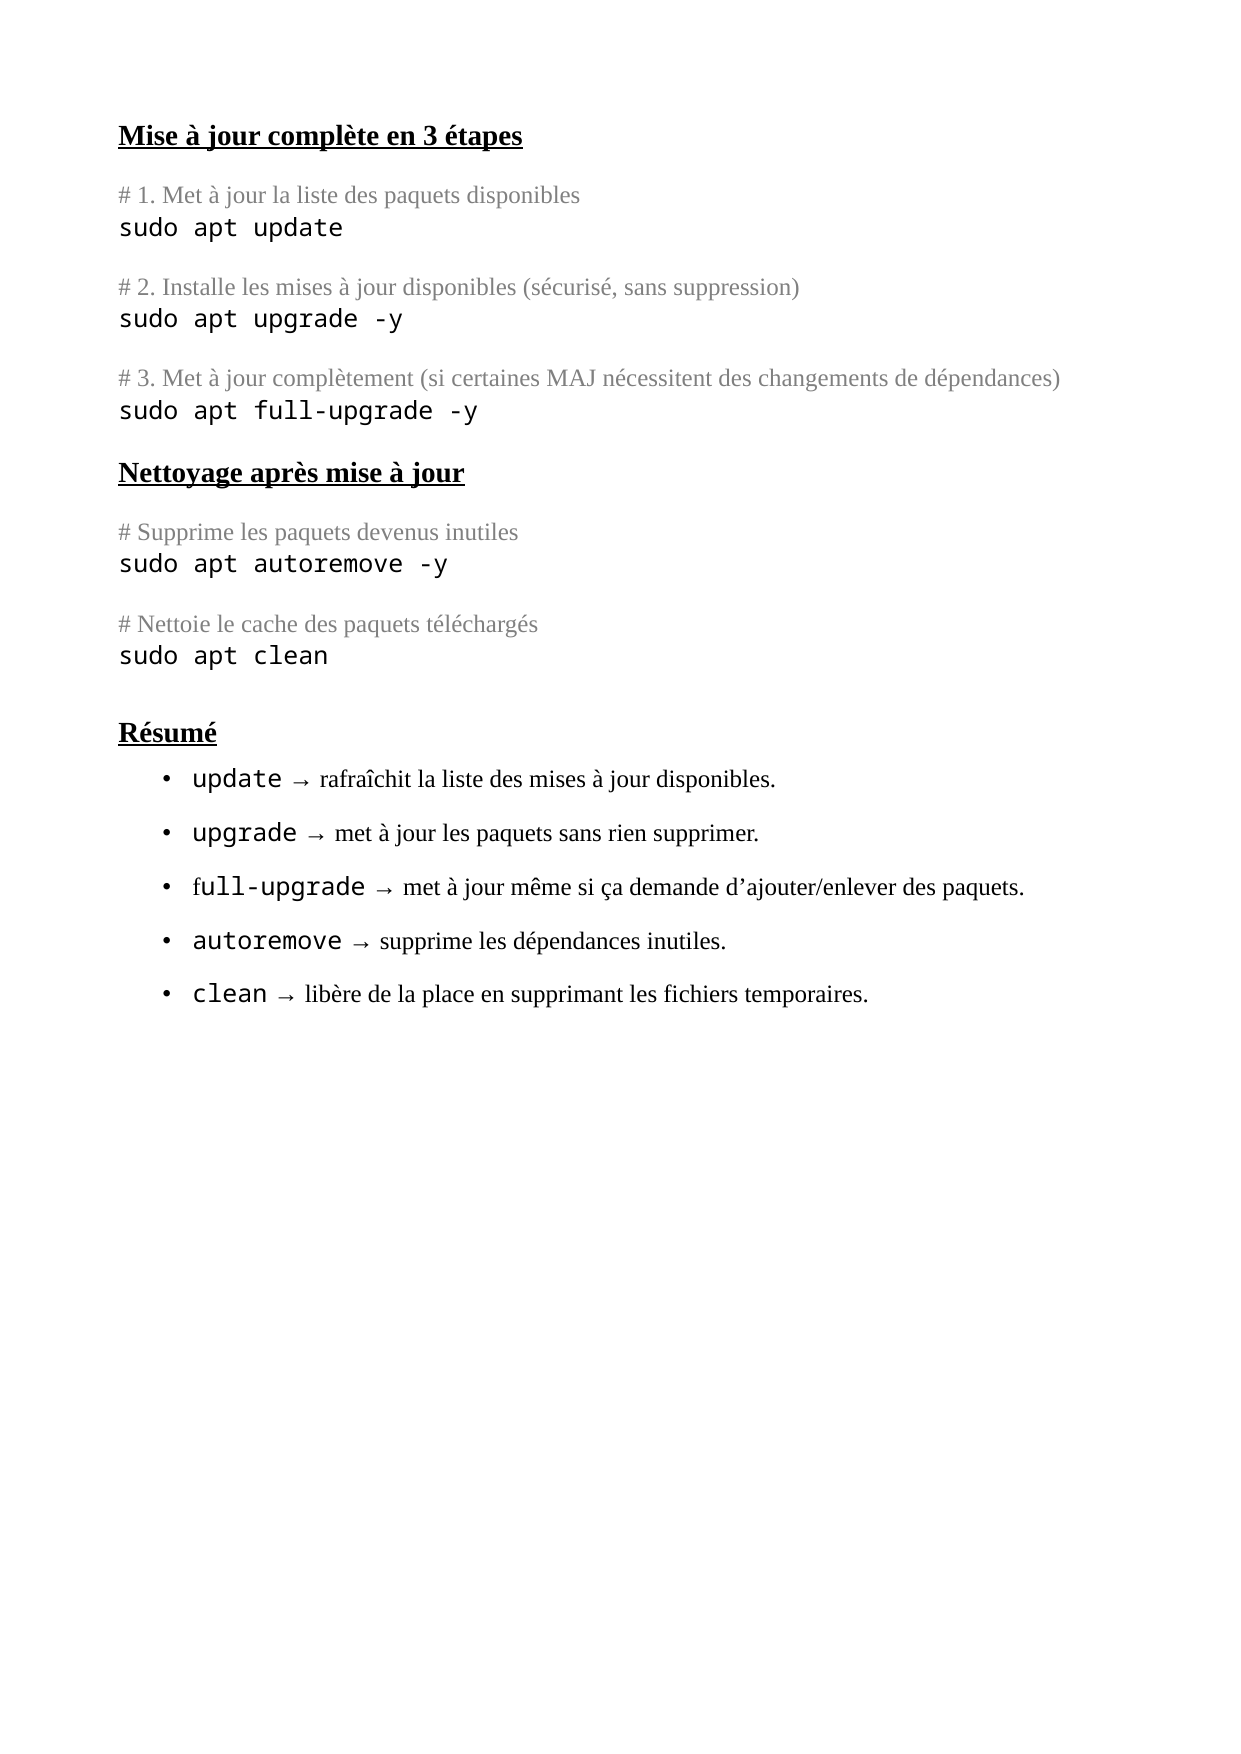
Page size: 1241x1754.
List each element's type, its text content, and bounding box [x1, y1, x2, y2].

list clean → libère de la place en supprimant les fichiers temporaires. [162, 976, 1122, 1010]
text # Supprime les paquets devenus inutiles [118, 517, 1122, 546]
text sudo apt update [118, 209, 1122, 243]
subtitle Résumé [118, 715, 1122, 749]
text sudo apt clean [118, 638, 1122, 672]
text Mise à jour complète en 3 étapes [118, 118, 1122, 152]
list autoremove → supprime les dépendances inutiles. [162, 922, 1122, 956]
text # Nettoie le cache des paquets téléchargés [118, 609, 1122, 638]
text sudo apt autoremove -y [118, 546, 1122, 580]
list update → rafraîchit la liste des mises à jour disponibles. [162, 761, 1122, 795]
text sudo apt full-upgrade -y [118, 392, 1122, 426]
text # 2. Installe les mises à jour disponibles (sécurisé, sans suppression) [118, 272, 1122, 301]
text Nettoyage après mise à jour [118, 455, 1122, 489]
text # 1. Met à jour la liste des paquets disponibles [118, 180, 1122, 209]
text # 3. Met à jour complètement (si certaines MAJ nécessitent des changements de dépendances) [118, 363, 1122, 392]
text sudo apt upgrade -y [118, 301, 1122, 335]
list full-upgrade → met à jour même si ça demande d’ajouter/enlever des paquets. [162, 869, 1122, 903]
list upgrade → met à jour les paquets sans rien supprimer. [162, 815, 1122, 849]
